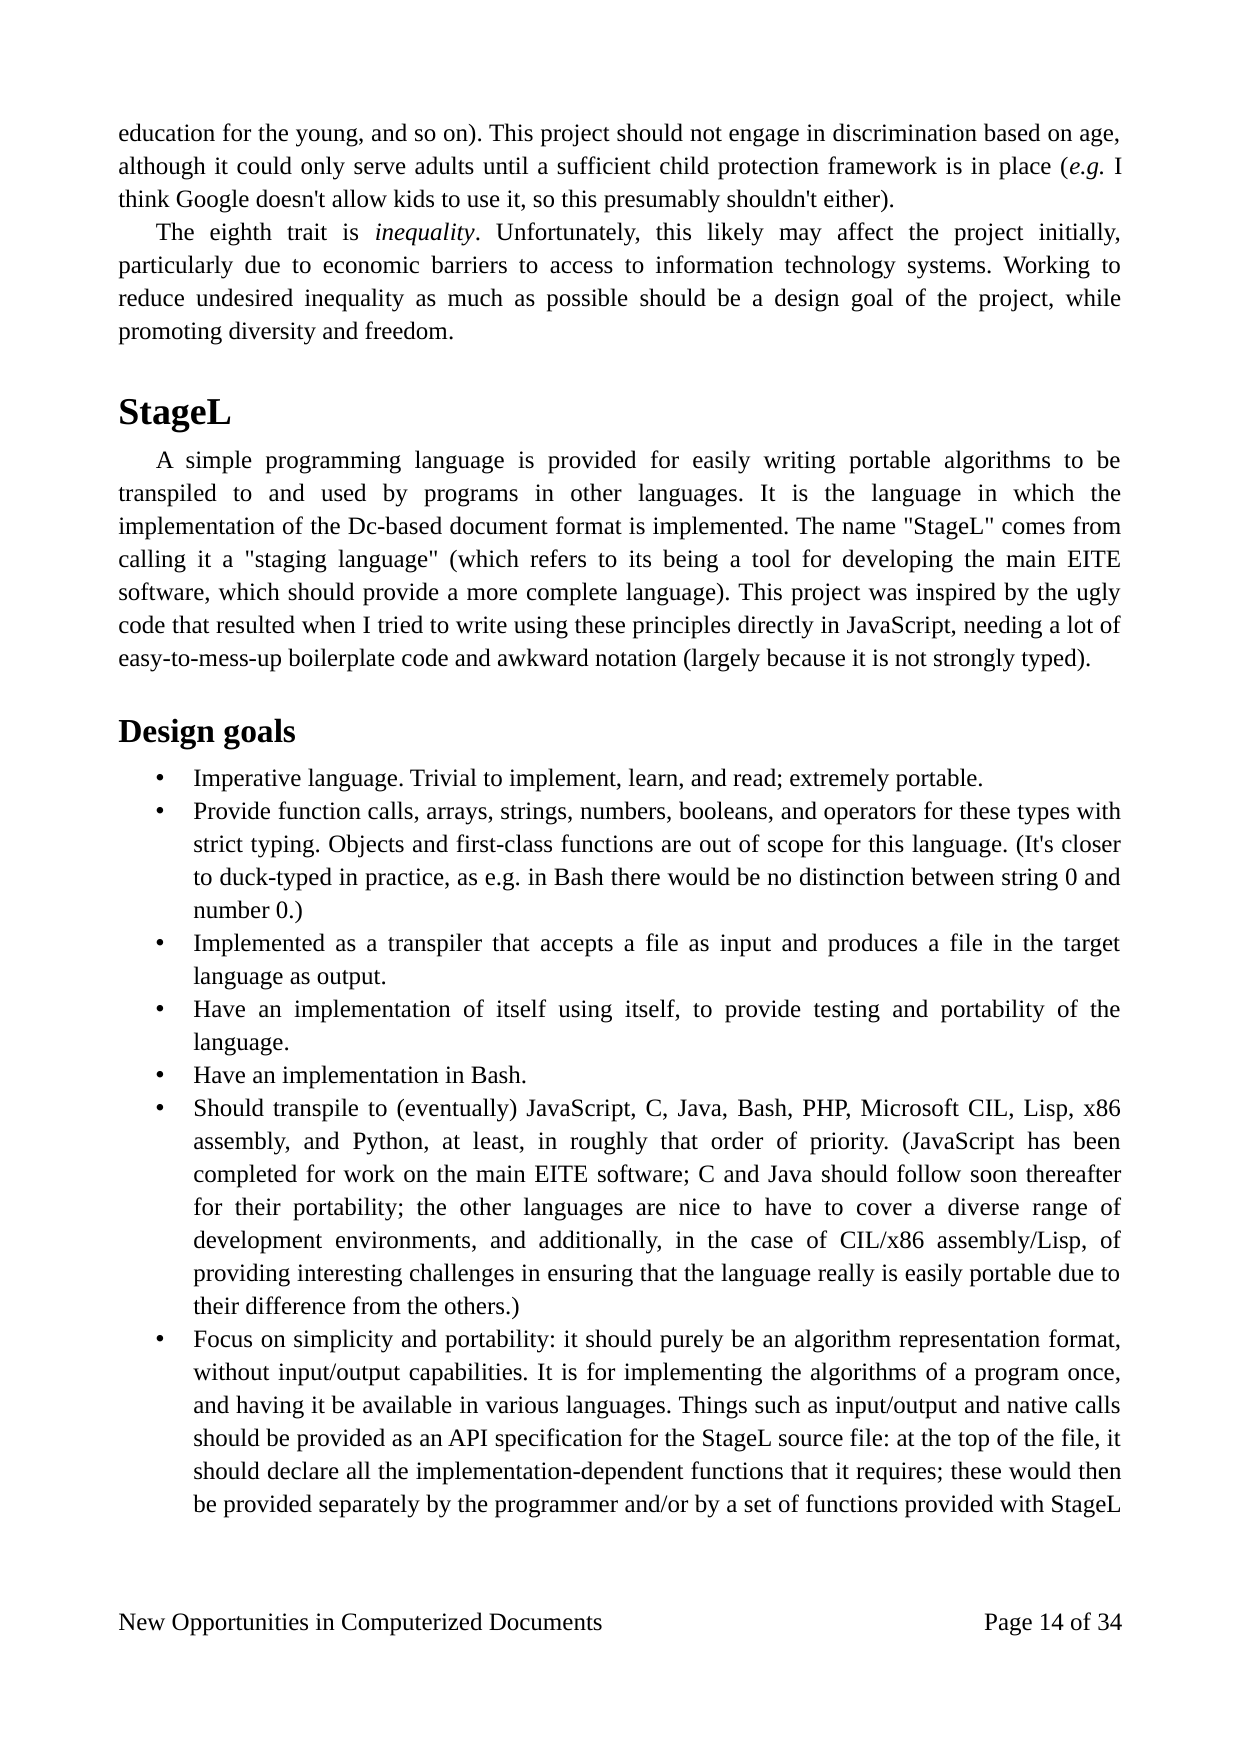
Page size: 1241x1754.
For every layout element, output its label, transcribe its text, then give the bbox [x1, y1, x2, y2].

list Imperative language. Trivial to implement, learn, and read; extremely portable. [156, 763, 1122, 791]
text The eighth trait is inequality. Unfortunately, this likely may affect the project initially, particularly due to economic barriers to access to information technology systems. Working to reduce undesired inequality as much as possible should be a design goal of the project, while promoting diversity and freedom. [118, 217, 1122, 345]
subtitle Design goals [118, 712, 1122, 750]
list Should transpile to (eventually) JavaScript, C, Java, Bash, PHP, Microsoft CIL, Lisp, x86 assembly, and Python, at least, in roughly that order of priority. (JavaScript has been completed for work on the main EITE software; C and Java should follow soon thereafter for their portability; the other languages are nice to have to cover a diverse range of development environments, and additionally, in the case of CIL/x86 assembly/Lisp, of providing interesting challenges in ensuring that the language really is easily portable due to their difference from the others.) [156, 1093, 1122, 1320]
list Implemented as a transpiler that accepts a file as input and produces a file in the target language as output. [156, 928, 1122, 989]
list Have an implementation in Bash. [156, 1060, 1122, 1089]
subtitle StageL [118, 389, 1122, 432]
list Focus on simplicity and portability: it should purely be an algorithm representation format, without input/output capabilities. It is for implementing the algorithms of a program once, and having it be available in various languages. Things such as input/output and native calls should be provided as an API specification for the StageL source file: at the top of the file, it should declare all the implementation-dependent functions that it requires; these would then be provided separately by the programmer and/or by a set of functions provided with StageL [156, 1324, 1122, 1518]
list Have an implementation of itself using itself, to provide testing and portability of the language. [156, 994, 1122, 1056]
text education for the young, and so on). This project should not engage in discrimination based on age, although it could only serve adults until a sufficient child protection framework is in place (e.g. I think Google doesn't allow kids to use it, so this presumably shouldn't either). [118, 118, 1122, 213]
text A simple programming language is provided for easily writing portable algorithms to be transpiled to and used by programs in other languages. It is the language in which the implementation of the Dc-based document format is implemented. The name "StageL" comes from calling it a "staging language" (which refers to its being a tool for developing the main EITE software, which should provide a more complete language). This project was inspired by the ugly code that resulted when I tried to write using these principles directly in JavaScript, needing a lot of easy-to-mess-up boilerplate code and awkward notation (largely because it is not strongly typed). [118, 445, 1122, 672]
list Provide function calls, arrays, strings, numbers, booleans, and operators for these types with strict typing. Objects and first-class functions are out of scope for this language. (It's closer to duck-typed in practice, as e.g. in Bash there would be no distinction between string 0 and number 0.) [156, 796, 1122, 923]
